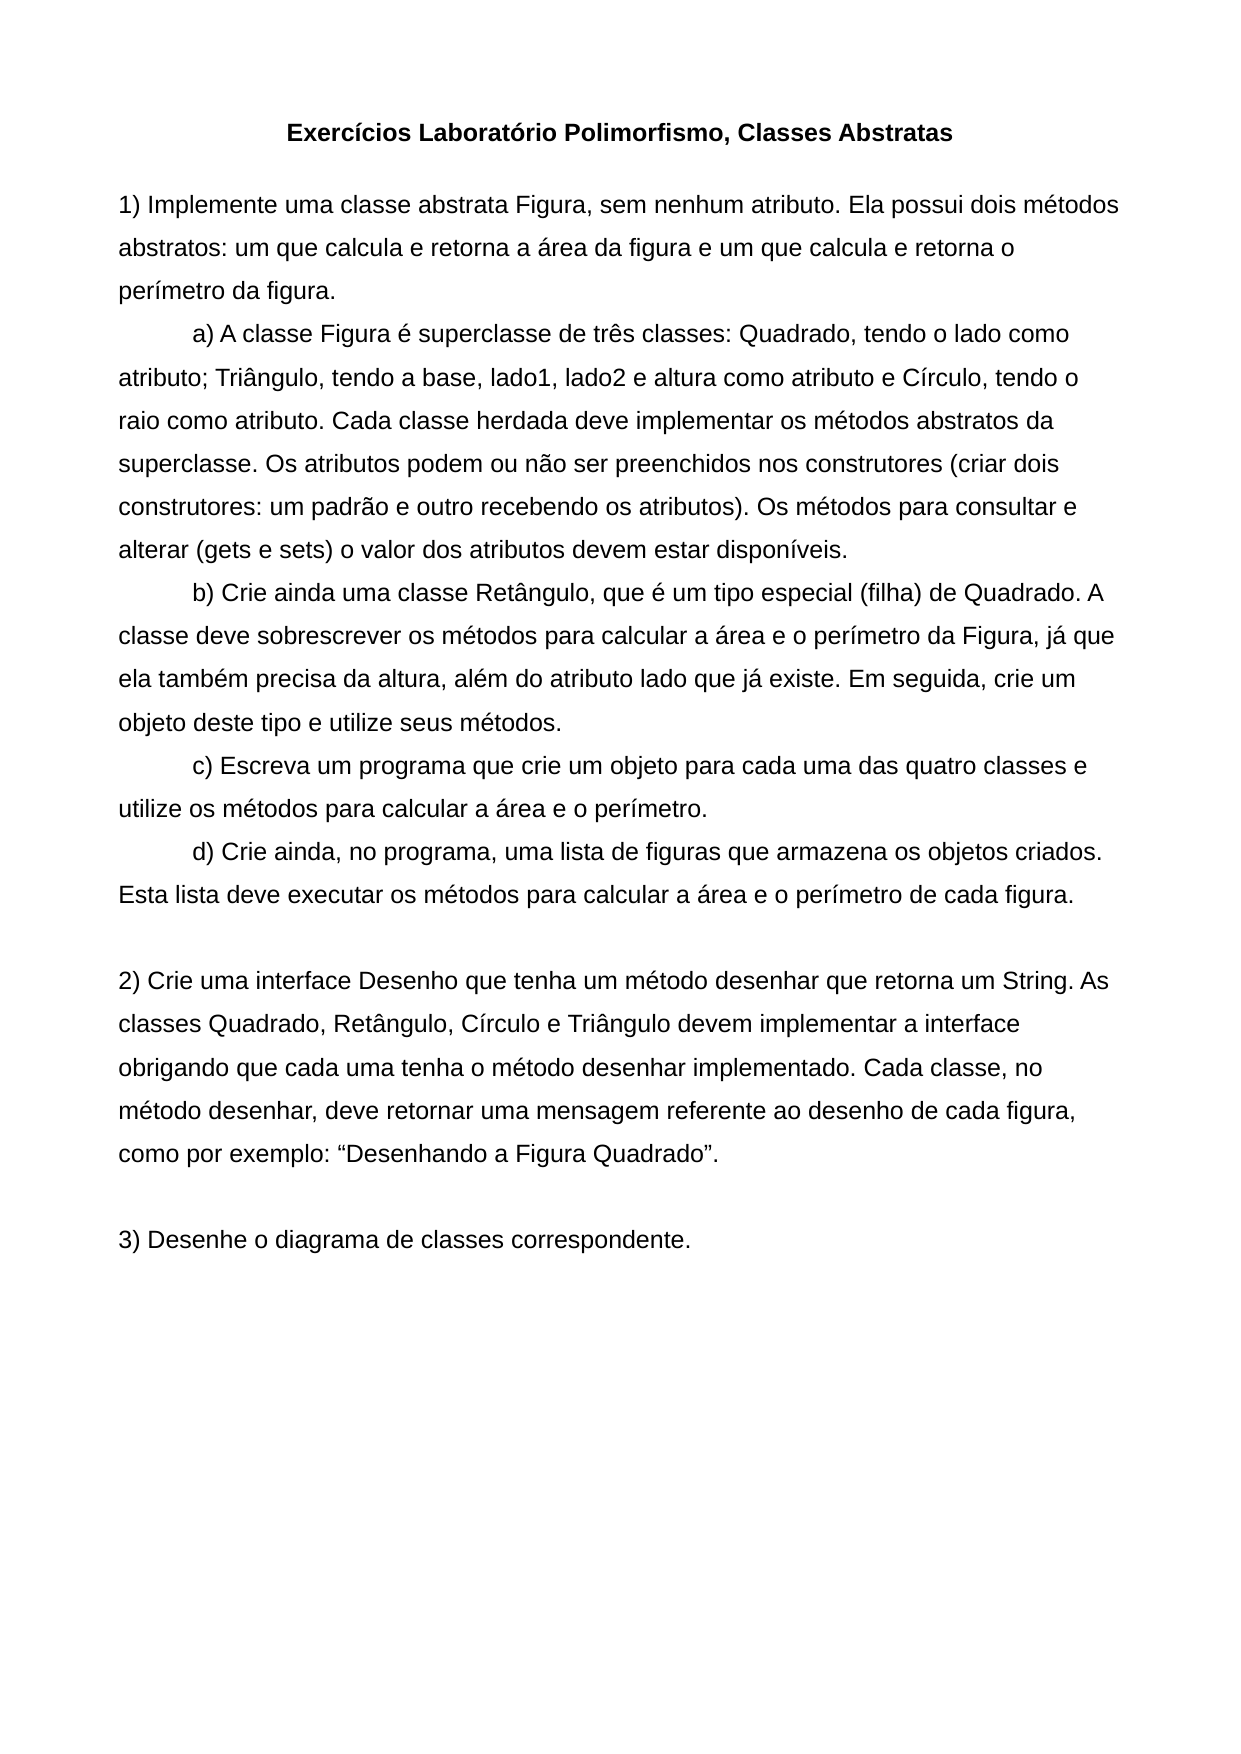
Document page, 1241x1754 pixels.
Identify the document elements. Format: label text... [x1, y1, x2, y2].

text 3) Desenhe o diagrama de classes correspondente. [118, 1225, 1122, 1254]
text b) Crie ainda uma classe Retângulo, que é um tipo especial (filha) de Quadrado. A classe deve sobrescrever os métodos para calcular a área e o perímetro da Figura, já que ela também precisa da altura, além do atributo lado que já existe. Em seguida, crie um objeto deste tipo e utilize seus métodos. [118, 578, 1122, 736]
text 2) Crie uma interface Desenho que tenha um método desenhar que retorna um String. As classes Quadrado, Retângulo, Círculo e Triângulo devem implementar a interface obrigando que cada uma tenha o método desenhar implementado. Cada classe, no método desenhar, deve retornar uma mensagem referente ao desenho de cada figura, como por exemplo: “Desenhando a Figura Quadrado”. [118, 966, 1122, 1167]
text Exercícios Laboratório Polimorfismo, Classes Abstratas [118, 118, 1122, 147]
text a) A classe Figura é superclasse de três classes: Quadrado, tendo o lado como atributo; Triângulo, tendo a base, lado1, lado2 e altura como atributo e Círculo, tendo o raio como atributo. Cada classe herdada deve implementar os métodos abstratos da superclasse. Os atributos podem ou não ser preenchidos nos construtores (criar dois construtores: um padrão e outro recebendo os atributos). Os métodos para consultar e alterar (gets e sets) o valor dos atributos devem estar disponíveis. [118, 319, 1122, 564]
text c) Escreva um programa que crie um objeto para cada uma das quatro classes e utilize os métodos para calcular a área e o perímetro. [118, 751, 1122, 822]
text 1) Implemente uma classe abstrata Figura, sem nenhum atributo. Ela possui dois métodos abstratos: um que calcula e retorna a área da figura e um que calcula e retorna o perímetro da figura. [118, 190, 1122, 305]
text d) Crie ainda, no programa, uma lista de figuras que armazena os objetos criados. Esta lista deve executar os métodos para calcular a área e o perímetro de cada figura. [118, 837, 1122, 909]
